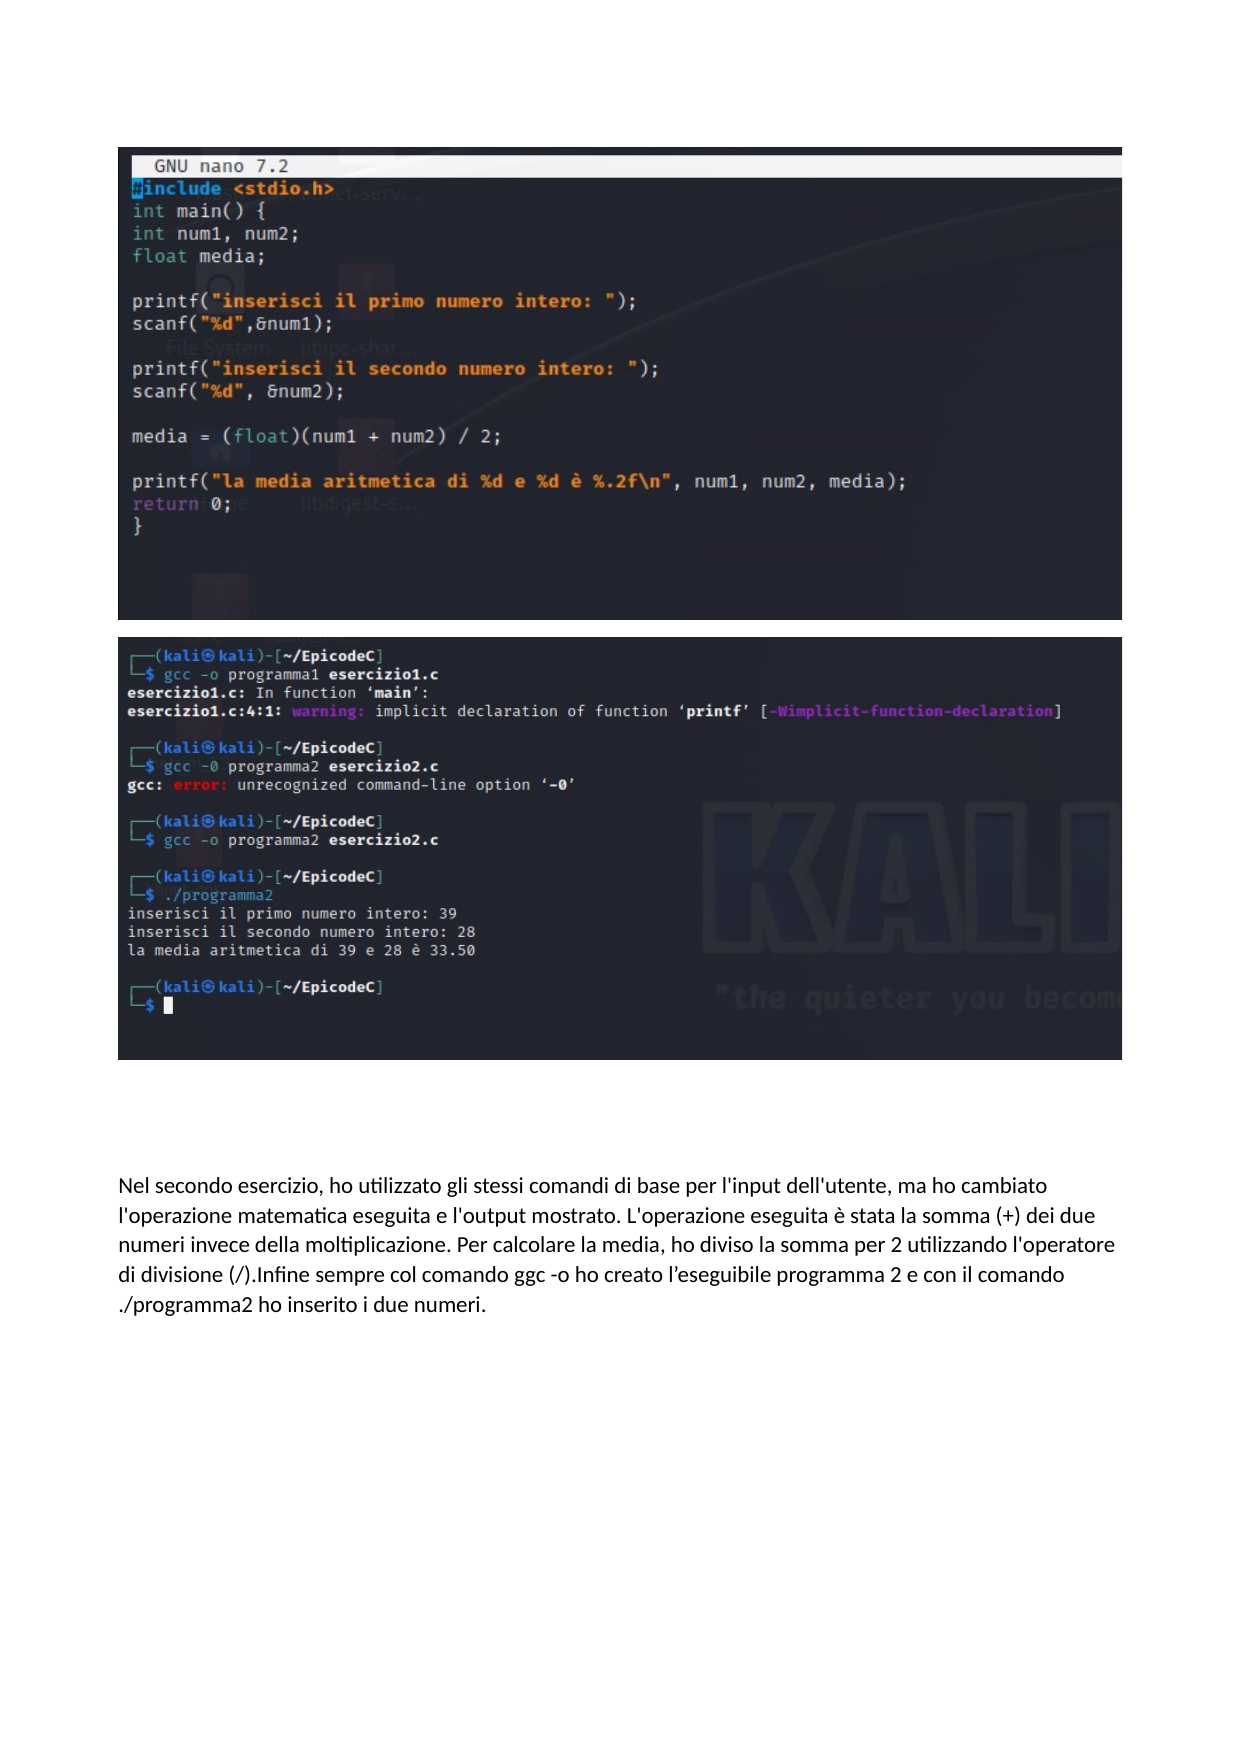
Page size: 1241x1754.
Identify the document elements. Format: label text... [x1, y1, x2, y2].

text Nel secondo esercizio, ho utilizzato gli stessi comandi di base per l'input dell'utente, ma ho cambiato l'operazione matematica eseguita e l'output mostrato. L'operazione eseguita è stata la somma (+) dei due numeri invece della moltiplicazione. Per calcolare la media, ho diviso la somma per 2 utilizzando l'operatore di divisione (/).Infine sempre col comando ggc -o ho creato l’eseguibile programma 2 e con il comando ./programma2 ho inserito i due numeri. [118, 1171, 1122, 1318]
